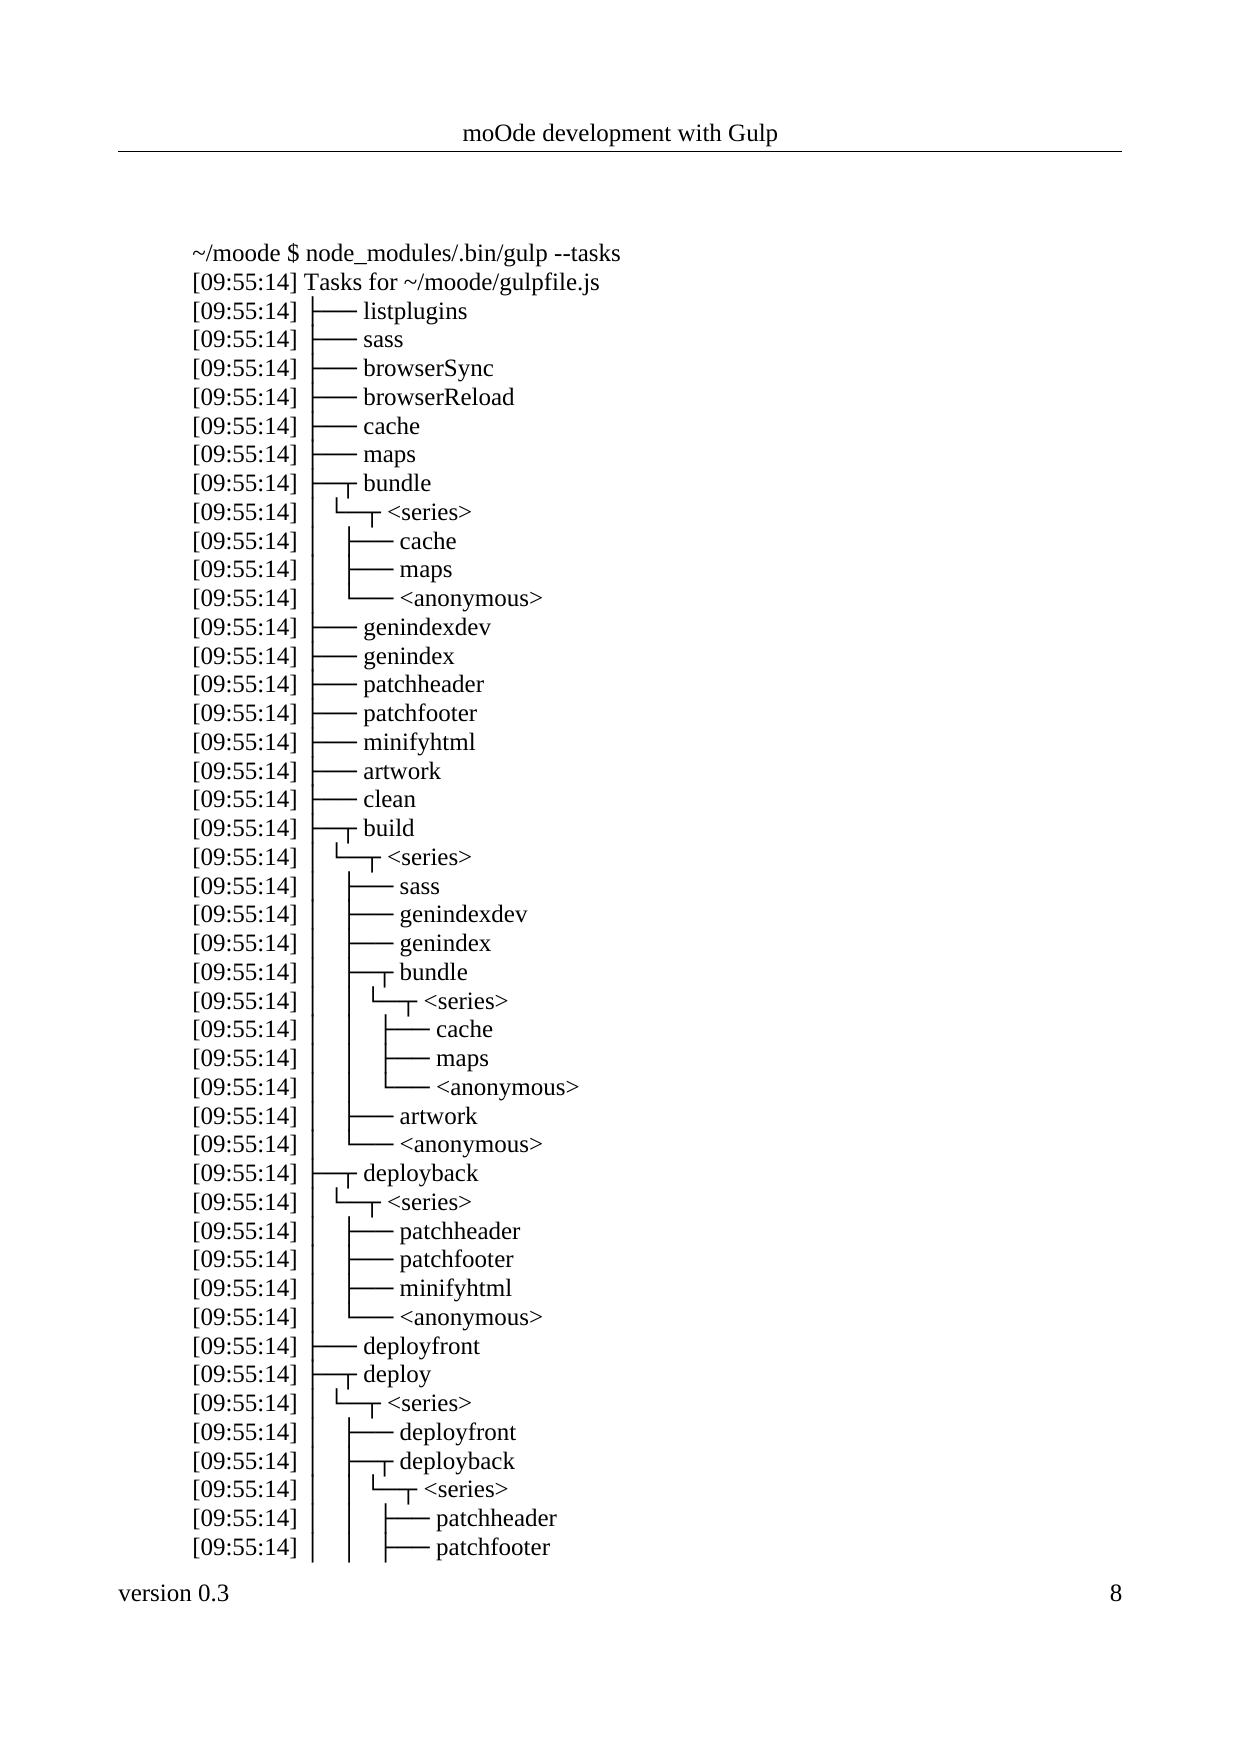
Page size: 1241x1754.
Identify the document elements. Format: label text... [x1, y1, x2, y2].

text [09:55:14] ├── cache [192, 411, 311, 439]
text [09:55:14] │ └─┬ <series> [337, 1187, 1122, 1216]
text [09:55:14] │ │ └─┬ <series> [313, 1474, 348, 1503]
text [09:55:14] │ ├── deployfront [313, 1417, 348, 1446]
text [09:55:14] │ │ ├── cache [192, 1014, 311, 1043]
text [09:55:14] ├── patchfooter [313, 698, 1122, 727]
text [09:55:14] │ ├── genindexdev [350, 899, 1122, 928]
text [09:55:14] │ └─┬ <series> [313, 497, 371, 526]
text [09:55:14] │ └── <anonymous> [192, 583, 311, 612]
text [09:55:14] │ ├── patchheader [313, 1216, 348, 1244]
text [09:55:14] │ ├── patchfooter [313, 1244, 348, 1273]
text [09:55:14] ├─┬ deployback [192, 1158, 311, 1187]
text [09:55:14] │ │ ├── patchheader [386, 1503, 1122, 1532]
text [09:55:14] │ │ └── <anonymous> [350, 1072, 1122, 1101]
text [09:55:14] ├── browserSync [313, 353, 1122, 382]
text [09:55:14] │ └─┬ <series> [192, 497, 311, 526]
text [09:55:14] │ │ ├── patchfooter [350, 1532, 384, 1561]
text [09:55:14] ├── listplugins [192, 296, 311, 324]
text [09:55:14] │ └─┬ <series> [192, 842, 311, 871]
text [09:55:14] │ │ ├── patchheader [192, 1503, 311, 1532]
text [09:55:14] ├── clean [192, 784, 311, 813]
text [09:55:14] │ │ ├── maps [192, 1043, 311, 1072]
text [09:55:14] │ │ ├── patchfooter [192, 1532, 311, 1561]
text [09:55:14] ├── minifyhtml [192, 727, 311, 756]
text [09:55:14] ├── deployfront [192, 1331, 311, 1359]
text [09:55:14] │ ├── sass [313, 871, 348, 899]
text [09:55:14] ├─┬ bundle [313, 468, 1122, 497]
text [09:55:14] ├── patchheader [192, 669, 311, 698]
text [09:55:14] │ │ ├── patchheader [313, 1503, 348, 1532]
text [09:55:14] │ ├── cache [350, 526, 1122, 554]
text [09:55:14] ├─┬ deployback [313, 1158, 1122, 1187]
text [09:55:14] │ ├── deployfront [350, 1417, 1122, 1446]
text [09:55:14] │ │ ├── maps [350, 1043, 384, 1072]
text [09:55:14] │ │ ├── patchfooter [386, 1532, 1122, 1561]
text [09:55:14] │ ├── genindexdev [313, 899, 348, 928]
text [09:55:14] ├── genindexdev [192, 612, 311, 641]
text [09:55:14] ├─┬ deploy [313, 1359, 1122, 1388]
text [09:55:14] ├── browserSync [192, 353, 311, 382]
text [09:55:14] │ └── <anonymous> [313, 583, 1122, 612]
text [09:55:14] │ ├── genindex [192, 928, 311, 957]
text [09:55:14] │ └─┬ <series> [337, 1388, 1122, 1417]
text [09:55:14] │ └── <anonymous> [192, 1302, 311, 1331]
text [09:55:14] ├─┬ build [313, 813, 1122, 842]
text [09:55:14] ├── maps [313, 439, 1122, 468]
text [09:55:14] │ ├── genindex [313, 928, 348, 957]
text [09:55:14] │ │ └─┬ <series> [350, 986, 407, 1014]
text [09:55:14] │ │ ├── cache [386, 1014, 1122, 1043]
text [09:55:14] │ ├── genindexdev [192, 899, 311, 928]
text [09:55:14] ├─┬ deploy [313, 1375, 347, 1388]
text [09:55:14] │ │ └─┬ <series> [313, 986, 348, 1014]
text [09:55:14] │ ├── deployfront [192, 1417, 311, 1446]
text [09:55:14] │ └─┬ <series> [192, 1187, 311, 1216]
text [09:55:14] ├─┬ build [313, 829, 347, 842]
text [09:55:14] │ │ └── <anonymous> [192, 1072, 311, 1101]
text [09:55:14] │ ├─┬ deployback [350, 1446, 1122, 1474]
text [09:55:14] │ ├── maps [313, 554, 348, 583]
text [09:55:14] │ └── <anonymous> [313, 1302, 1122, 1331]
text [09:55:14] ├── genindexdev [313, 612, 1122, 641]
text [09:55:14] ├── artwork [313, 756, 1122, 784]
text [09:55:14] │ ├─┬ bundle [192, 957, 311, 986]
text [09:55:14] │ │ └─┬ <series> [192, 1474, 311, 1503]
text [09:55:14] ├── genindex [192, 641, 311, 669]
text [09:55:14] ├── cache [313, 411, 1122, 439]
text [09:55:14] │ │ └─┬ <series> [374, 1474, 1122, 1503]
text [09:55:14] │ ├── minifyhtml [350, 1273, 1122, 1302]
text [09:55:14] │ ├── maps [350, 554, 1122, 583]
text [09:55:14] │ │ ├── cache [313, 1014, 348, 1043]
text [09:55:14] ├── sass [313, 324, 1122, 353]
text [09:55:14] │ ├── artwork [350, 1101, 1122, 1129]
text [09:55:14] ├── sass [192, 324, 311, 353]
text [09:55:14] │ ├─┬ deployback [313, 1446, 348, 1474]
text [09:55:14] │ ├── patchheader [350, 1216, 1122, 1244]
text [09:55:14] │ ├── cache [313, 526, 348, 554]
text [09:55:14] │ └─┬ <series> [313, 1388, 371, 1417]
text [09:55:14] ├── maps [192, 439, 311, 468]
text [09:55:14] │ │ └── <anonymous> [313, 1072, 348, 1101]
text [09:55:14] ├── genindex [313, 641, 1122, 669]
text [09:55:14] │ │ └─┬ <series> [374, 986, 1122, 1014]
text [09:55:14] ├── browserReload [313, 382, 1122, 411]
text [09:55:14] ├─┬ bundle [192, 468, 311, 497]
text [09:55:14] │ ├── genindex [350, 928, 1122, 957]
text [09:55:14] ├── clean [313, 784, 1122, 813]
text [09:55:14] ├─┬ bundle [313, 484, 347, 497]
text [09:55:14] ├── listplugins [313, 296, 1122, 324]
text [09:55:14] ├── patchheader [313, 669, 1122, 698]
text [09:55:14] ├── patchfooter [192, 698, 311, 727]
text [09:55:14] │ ├── artwork [192, 1101, 311, 1129]
text [09:55:14] │ ├─┬ bundle [313, 957, 348, 986]
text [09:55:14] │ ├── sass [192, 871, 311, 899]
text [09:55:14] Tasks for ~/moode/gulpfile.js [192, 267, 1122, 296]
text [09:55:14] │ ├── maps [192, 554, 311, 583]
text [09:55:14] │ ├── patchfooter [192, 1244, 311, 1273]
text ~/moode $ node_modules/.bin/gulp --tasks [192, 238, 1122, 267]
text [09:55:14] ├── minifyhtml [313, 727, 1122, 756]
text [09:55:14] │ ├─┬ deployback [192, 1446, 311, 1474]
text [09:55:14] │ ├── minifyhtml [313, 1273, 348, 1302]
text [09:55:14] │ │ ├── maps [313, 1043, 348, 1072]
text [09:55:14] ├─┬ deploy [192, 1359, 311, 1388]
text [09:55:14] │ └─┬ <series> [192, 1388, 311, 1417]
text [09:55:14] ├── browserReload [192, 382, 311, 411]
text [09:55:14] │ │ ├── cache [350, 1014, 384, 1043]
text [09:55:14] │ ├─┬ bundle [350, 957, 1122, 986]
text [09:55:14] │ ├── cache [192, 526, 311, 554]
text [09:55:14] │ │ ├── patchfooter [313, 1532, 348, 1561]
text [09:55:14] │ ├── minifyhtml [192, 1273, 311, 1302]
text [09:55:14] │ │ ├── patchheader [350, 1503, 384, 1532]
text [09:55:14] │ │ └─┬ <series> [350, 1474, 407, 1503]
text [09:55:14] │ └─┬ <series> [313, 1187, 371, 1216]
text [09:55:14] │ └─┬ <series> [337, 497, 1122, 526]
text [09:55:14] │ └─┬ <series> [313, 842, 371, 871]
text [09:55:14] │ ├── artwork [313, 1101, 348, 1129]
text [09:55:14] │ └── <anonymous> [313, 1129, 1122, 1158]
text [09:55:14] │ ├── sass [350, 871, 1122, 899]
text [09:55:14] │ ├── patchheader [192, 1216, 311, 1244]
text [09:55:14] │ │ └─┬ <series> [192, 986, 311, 1014]
text [09:55:14] ├── artwork [192, 756, 311, 784]
text [09:55:14] ├── deployfront [313, 1331, 1122, 1359]
text [09:55:14] │ │ ├── maps [386, 1043, 1122, 1072]
text [09:55:14] │ ├── patchfooter [350, 1244, 1122, 1273]
text [09:55:14] │ └── <anonymous> [192, 1129, 311, 1158]
text [09:55:14] ├─┬ build [192, 813, 311, 842]
text [09:55:14] │ └─┬ <series> [337, 842, 1122, 871]
